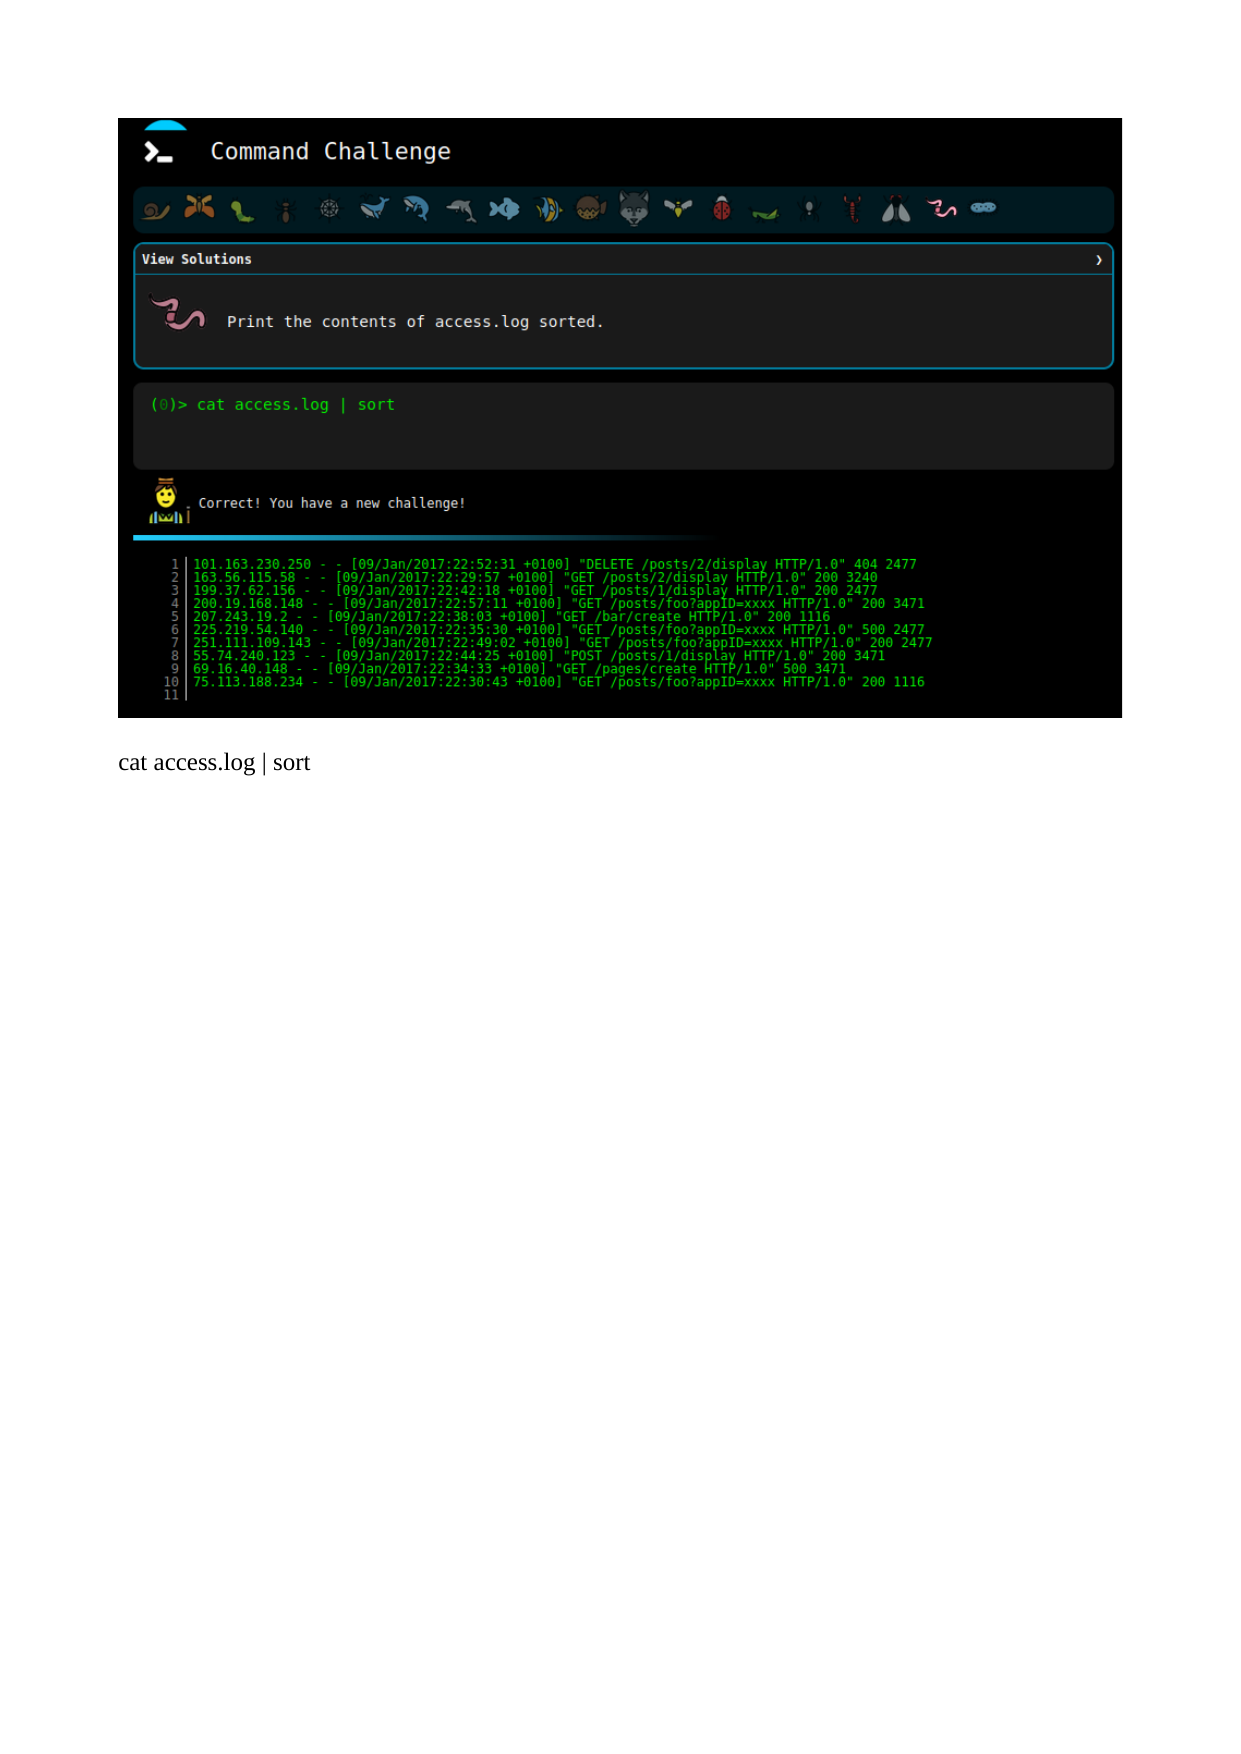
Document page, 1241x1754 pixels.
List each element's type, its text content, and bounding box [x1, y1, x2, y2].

text cat access.log | sort [118, 747, 1122, 776]
picture [118, 118, 1123, 718]
